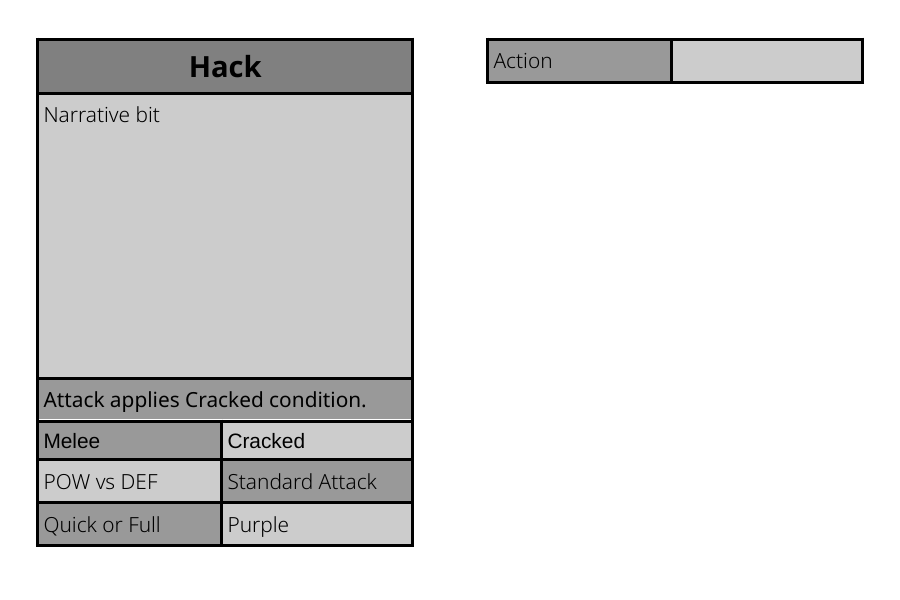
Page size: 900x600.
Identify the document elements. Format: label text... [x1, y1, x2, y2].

table_cell Cracked [223, 423, 411, 458]
table_cell Quick or Full [39, 504, 220, 544]
table_cell Purple [223, 504, 411, 544]
table_cell Melee [39, 423, 220, 458]
table_cell Action [489, 41, 670, 81]
table_header Hack [39, 41, 411, 92]
table_cell Narrative bit [39, 95, 411, 377]
table_cell [673, 41, 861, 81]
table_cell Standard Attack [223, 461, 411, 501]
table_cell POW vs DEF [39, 461, 220, 501]
table_cell Attack applies Cracked condition. [39, 380, 411, 419]
